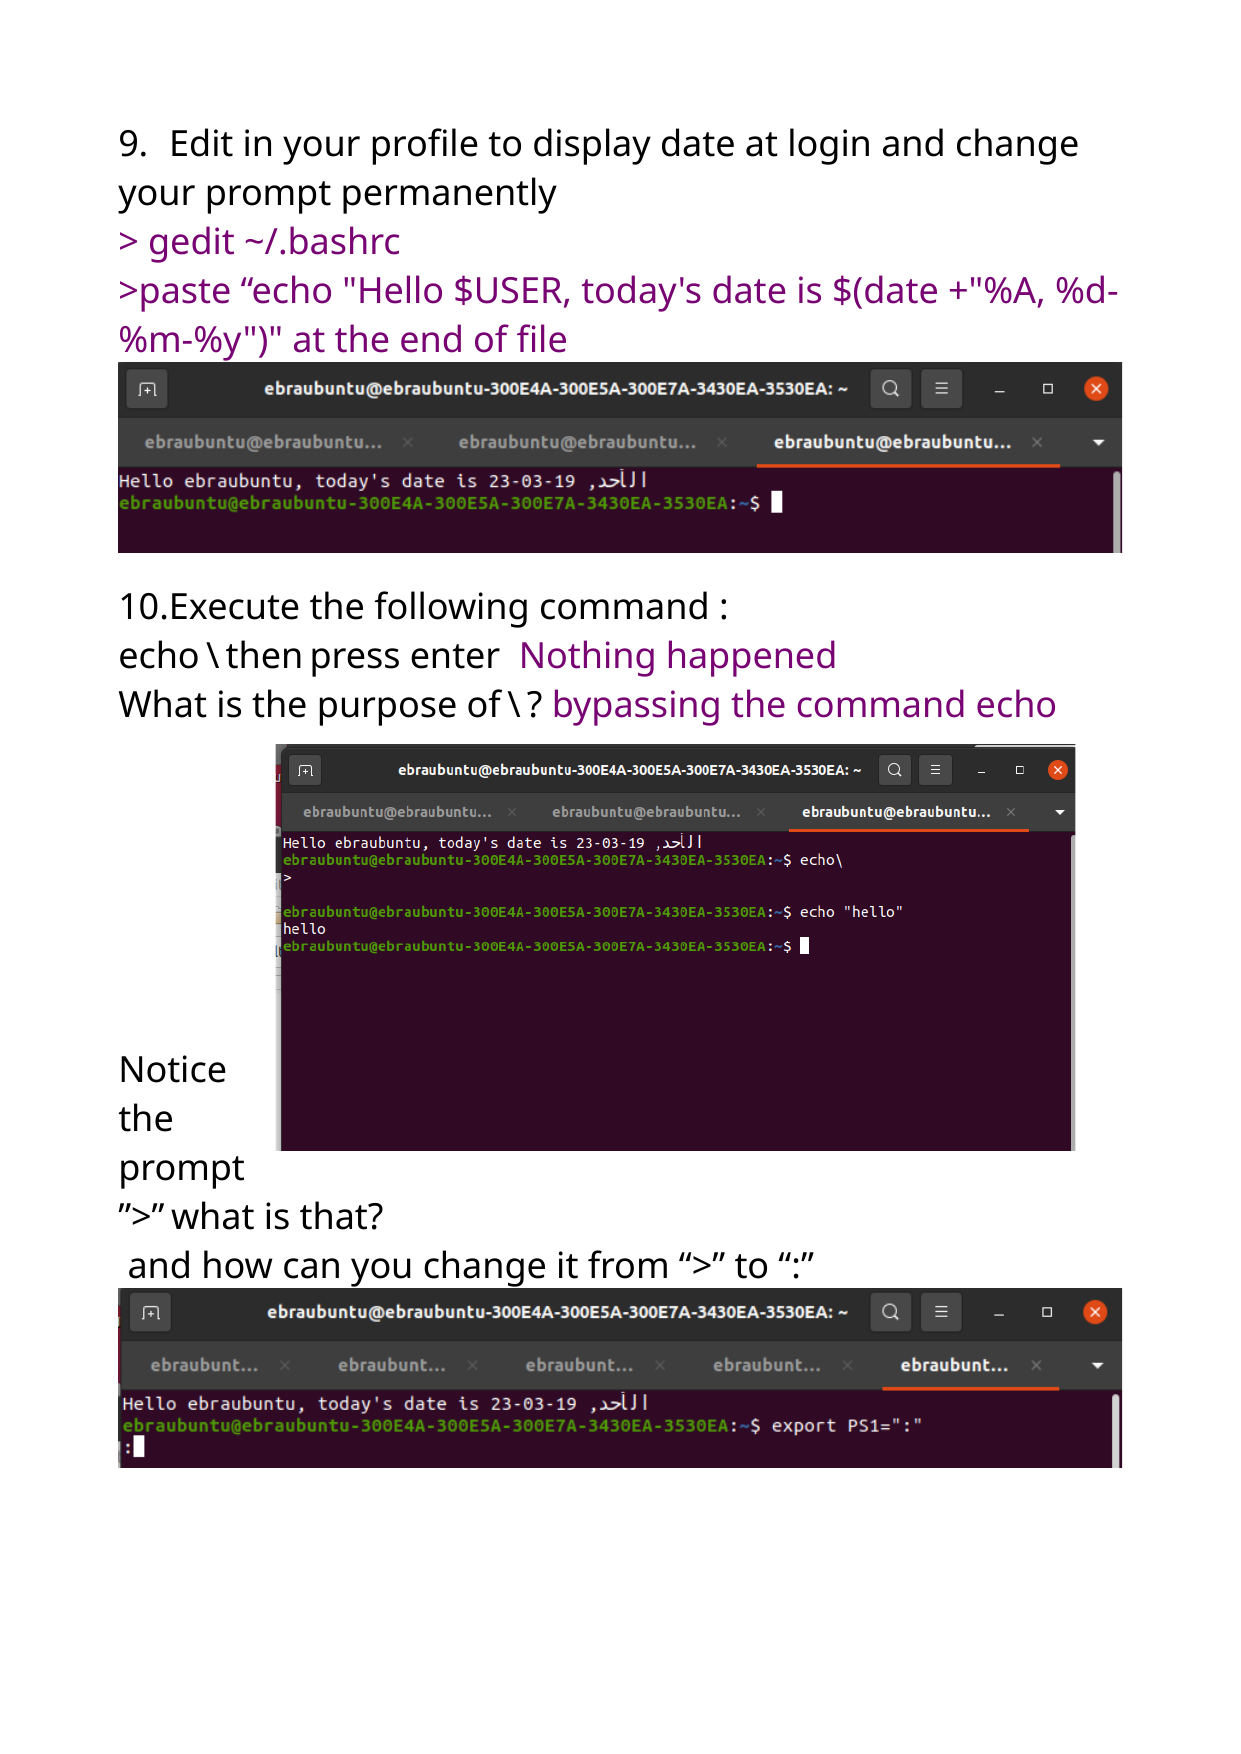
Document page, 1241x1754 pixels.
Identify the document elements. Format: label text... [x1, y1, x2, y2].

picture [118, 1288, 1123, 1468]
picture [118, 362, 1123, 553]
text Notice the prompt ”>” what is that? [118, 1044, 1122, 1240]
text and how can you change it from “>” to “:” [118, 1240, 1122, 1288]
picture [275, 744, 1076, 1151]
text 10.Execute the following command : echo \ then press enter Nothing happened What is the purpose of \ ? bypassing the command echo [118, 581, 1122, 728]
text 9. Edit in your profile to display date at login and change your prompt permanently [118, 118, 1122, 216]
text > gedit ~/.bashrc [118, 216, 1122, 265]
text >paste “echo "Hello $USER, today's date is $(date +"%A, %d-%m-%y")" at the end of file [118, 265, 1122, 362]
